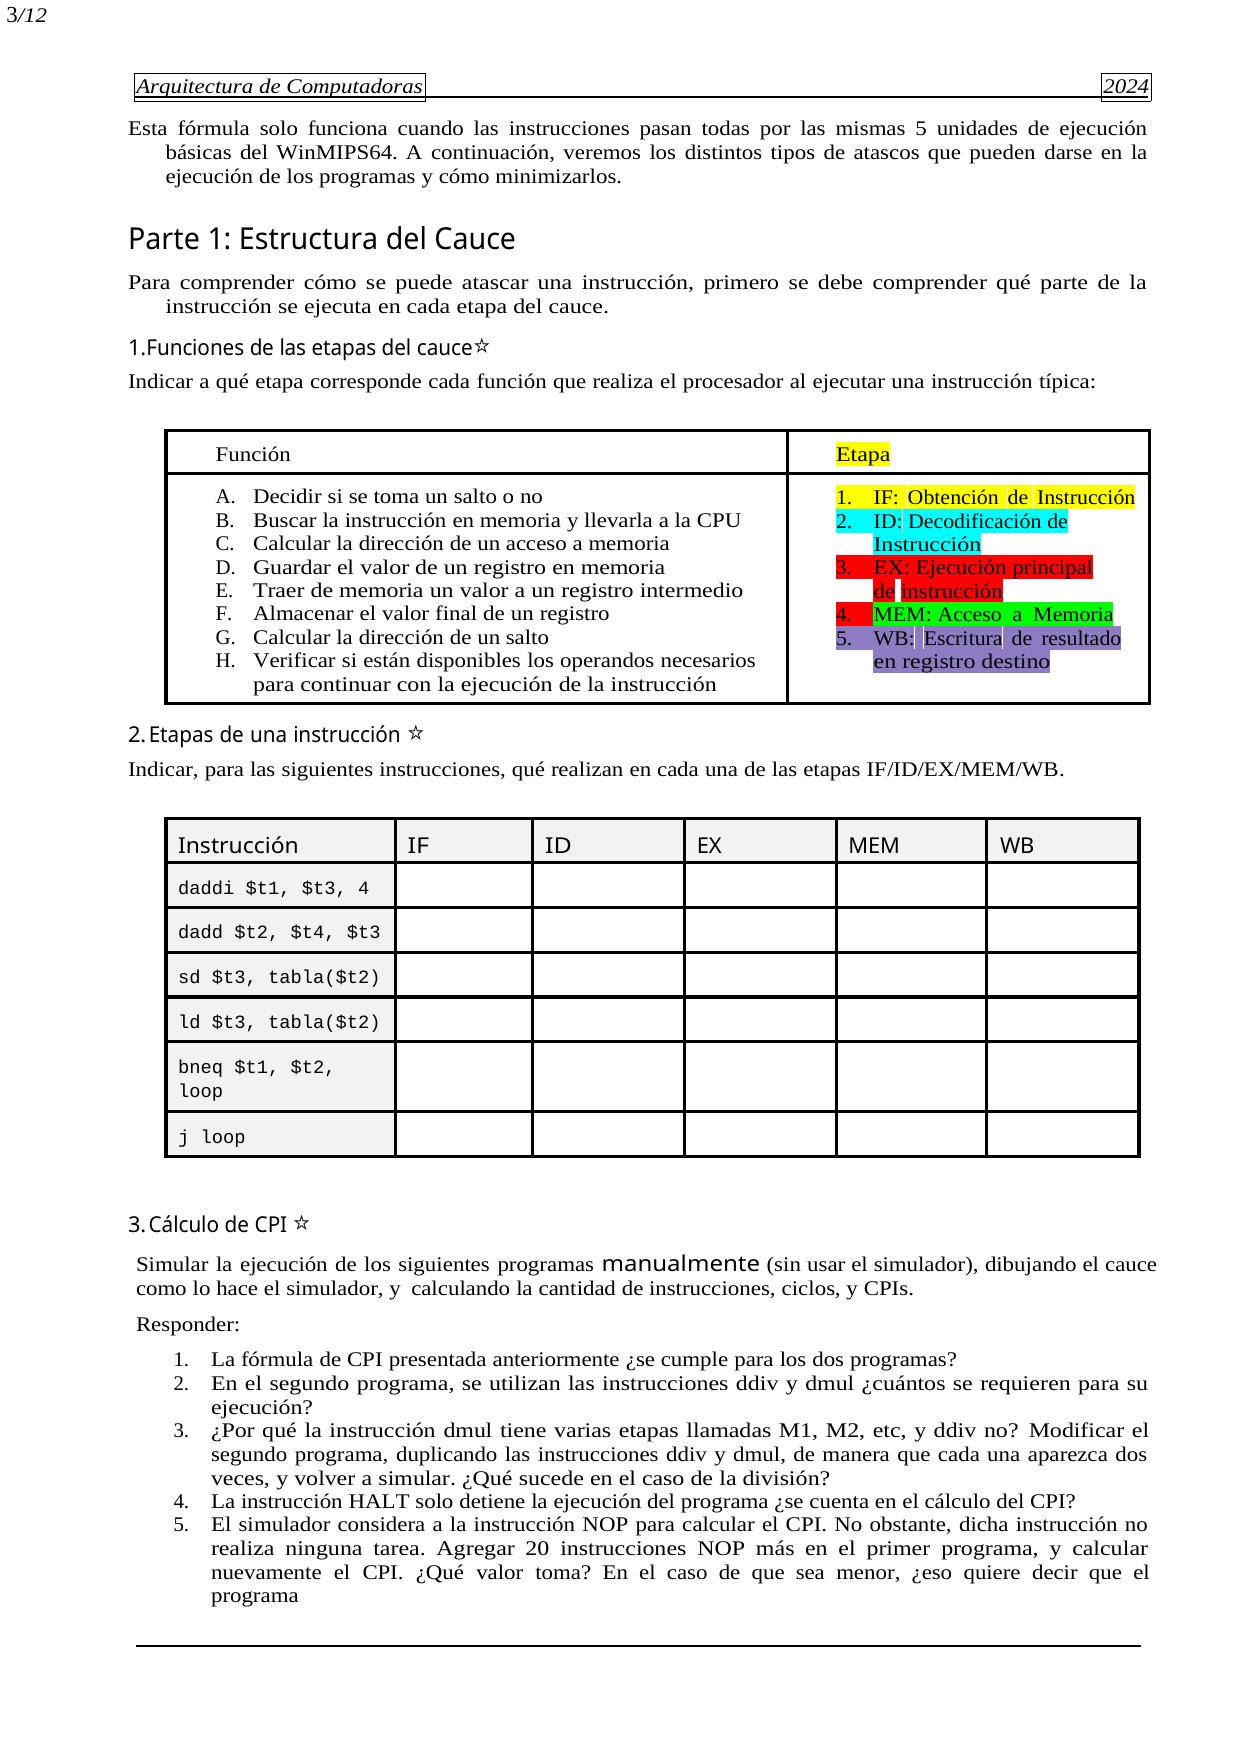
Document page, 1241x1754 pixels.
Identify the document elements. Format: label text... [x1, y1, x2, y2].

table_cell 1. IF: Obtención de Instrucción 2. ID: Decodificación de Instrucción EX: Ejecución principal de instrucción MEM: Acceso a Memoria 5. WB: Escritura de resultado en registro destino [789, 475, 1148, 702]
table_cell ld $t3, tabla($t2) [168, 999, 394, 1040]
table_cell [686, 954, 835, 995]
table_cell bneq $t1, $t2, loop [168, 1043, 394, 1110]
table_cell [534, 954, 683, 995]
table_cell [534, 1113, 683, 1154]
table_cell [686, 909, 835, 951]
list La fórmula de CPI presentada anteriormente ¿se cumple para los dos programas? [173, 1348, 1169, 1372]
table_cell [686, 999, 835, 1040]
table_cell [988, 954, 1137, 995]
table_cell [397, 999, 531, 1040]
table_cell sd $t3, tabla($t2) [168, 954, 394, 995]
table_cell dadd $t2, $t4, $t3 [168, 909, 394, 951]
table_header ID [534, 820, 683, 861]
table_cell [988, 1113, 1137, 1154]
table_header EX [686, 820, 835, 861]
list El simulador considera a la instrucción NOP para calcular el CPI. No obstante, dicha instrucción no realiza ninguna tarea. Agregar 20 instrucciones NOP más en el primer programa, y calcular nuevamente el CPI. ¿Qué valor toma? En el caso de que sea menor, ¿eso quiere decir que el programa [173, 1513, 1150, 1607]
table_cell [534, 1043, 683, 1110]
subtitle Cálculo de CPI ⭐ [128, 1204, 1169, 1241]
subtitle Parte 1: Estructura del Cauce [128, 217, 1169, 259]
subtitle Funciones de las etapas del cauce⭐ [128, 326, 1169, 363]
table_cell [686, 864, 835, 906]
table_cell [686, 1113, 835, 1154]
table_header IF [397, 820, 531, 861]
list ¿Por qué la instrucción dmul tiene varias etapas llamadas M1, M2, etc, y ddiv no? Modificar el segundo programa, duplicando las instrucciones ddiv y dmul, de manera que cada una aparezca dos veces, y volver a simular. ¿Qué sucede en el caso de la división? [173, 1419, 1149, 1490]
text Simular la ejecución de los siguientes programas manualmente (sin usar el simulador), dibujando el cauce como lo hace el simulador, y calculando la cantidad de instrucciones, ciclos, y CPIs. [136, 1248, 1169, 1300]
text Esta fórmula solo funciona cuando las instrucciones pasan todas por las mismas 5 unidades de ejecución básicas del WinMIPS64. A continuación, veremos los distintos tipos de atascos que pueden darse en la ejecución de los programas y cómo minimizarlos. [128, 117, 1149, 188]
table_cell [988, 864, 1137, 906]
table_cell [397, 1043, 531, 1110]
table_header Función [168, 432, 786, 472]
table_cell daddi $t1, $t3, 4 [168, 864, 394, 906]
text Indicar a qué etapa corresponde cada función que realiza el procesador al ejecutar una instrucción típica: [128, 369, 1169, 393]
text Para comprender cómo se puede atascar una instrucción, primero se debe comprender qué parte de la instrucción se ejecuta en cada etapa del cauce. [128, 271, 1149, 318]
table_cell [988, 909, 1137, 951]
table_cell [397, 909, 531, 951]
list En el segundo programa, se utilizan las instrucciones ddiv y dmul ¿cuántos se requieren para su ejecución? [173, 1372, 1149, 1419]
table_cell [534, 999, 683, 1040]
table_cell [534, 864, 683, 906]
table_header Instrucción [168, 820, 394, 861]
table_cell Decidir si se toma un salto o no Buscar la instrucción en memoria y llevarla a la CPU Calcular la dirección de un acceso a memoria Guardar el valor de un registro en memoria Traer de memoria un valor a un registro intermedio Almacenar el valor final de un registro Calcular la dirección de un salto Verificar si están disponibles los operandos necesarios para continuar con la ejecución de la instrucción [168, 475, 786, 702]
table_cell [838, 954, 985, 995]
table_header Etapa [789, 432, 1148, 472]
table_cell [686, 1043, 835, 1110]
table_cell [988, 999, 1137, 1040]
subtitle Etapas de una instrucción ⭐ [128, 714, 1169, 751]
table_cell j loop [168, 1113, 394, 1154]
table_cell [534, 909, 683, 951]
table_cell [397, 864, 531, 906]
table_cell [838, 1113, 985, 1154]
table_cell [838, 864, 985, 906]
table_cell [838, 909, 985, 951]
table_cell [397, 954, 531, 995]
list La instrucción HALT solo detiene la ejecución del programa ¿se cuenta en el cálculo del CPI? [173, 1490, 1169, 1513]
table_cell [988, 1043, 1137, 1110]
text Responder: [136, 1312, 1169, 1336]
table_header MEM [838, 820, 985, 861]
table_header WB [988, 820, 1137, 861]
table_cell [838, 1043, 985, 1110]
text Indicar, para las siguientes instrucciones, qué realizan en cada una de las etapas IF/ID/EX/MEM/WB. [128, 757, 1169, 781]
table_cell [838, 999, 985, 1040]
table_cell [397, 1113, 531, 1154]
